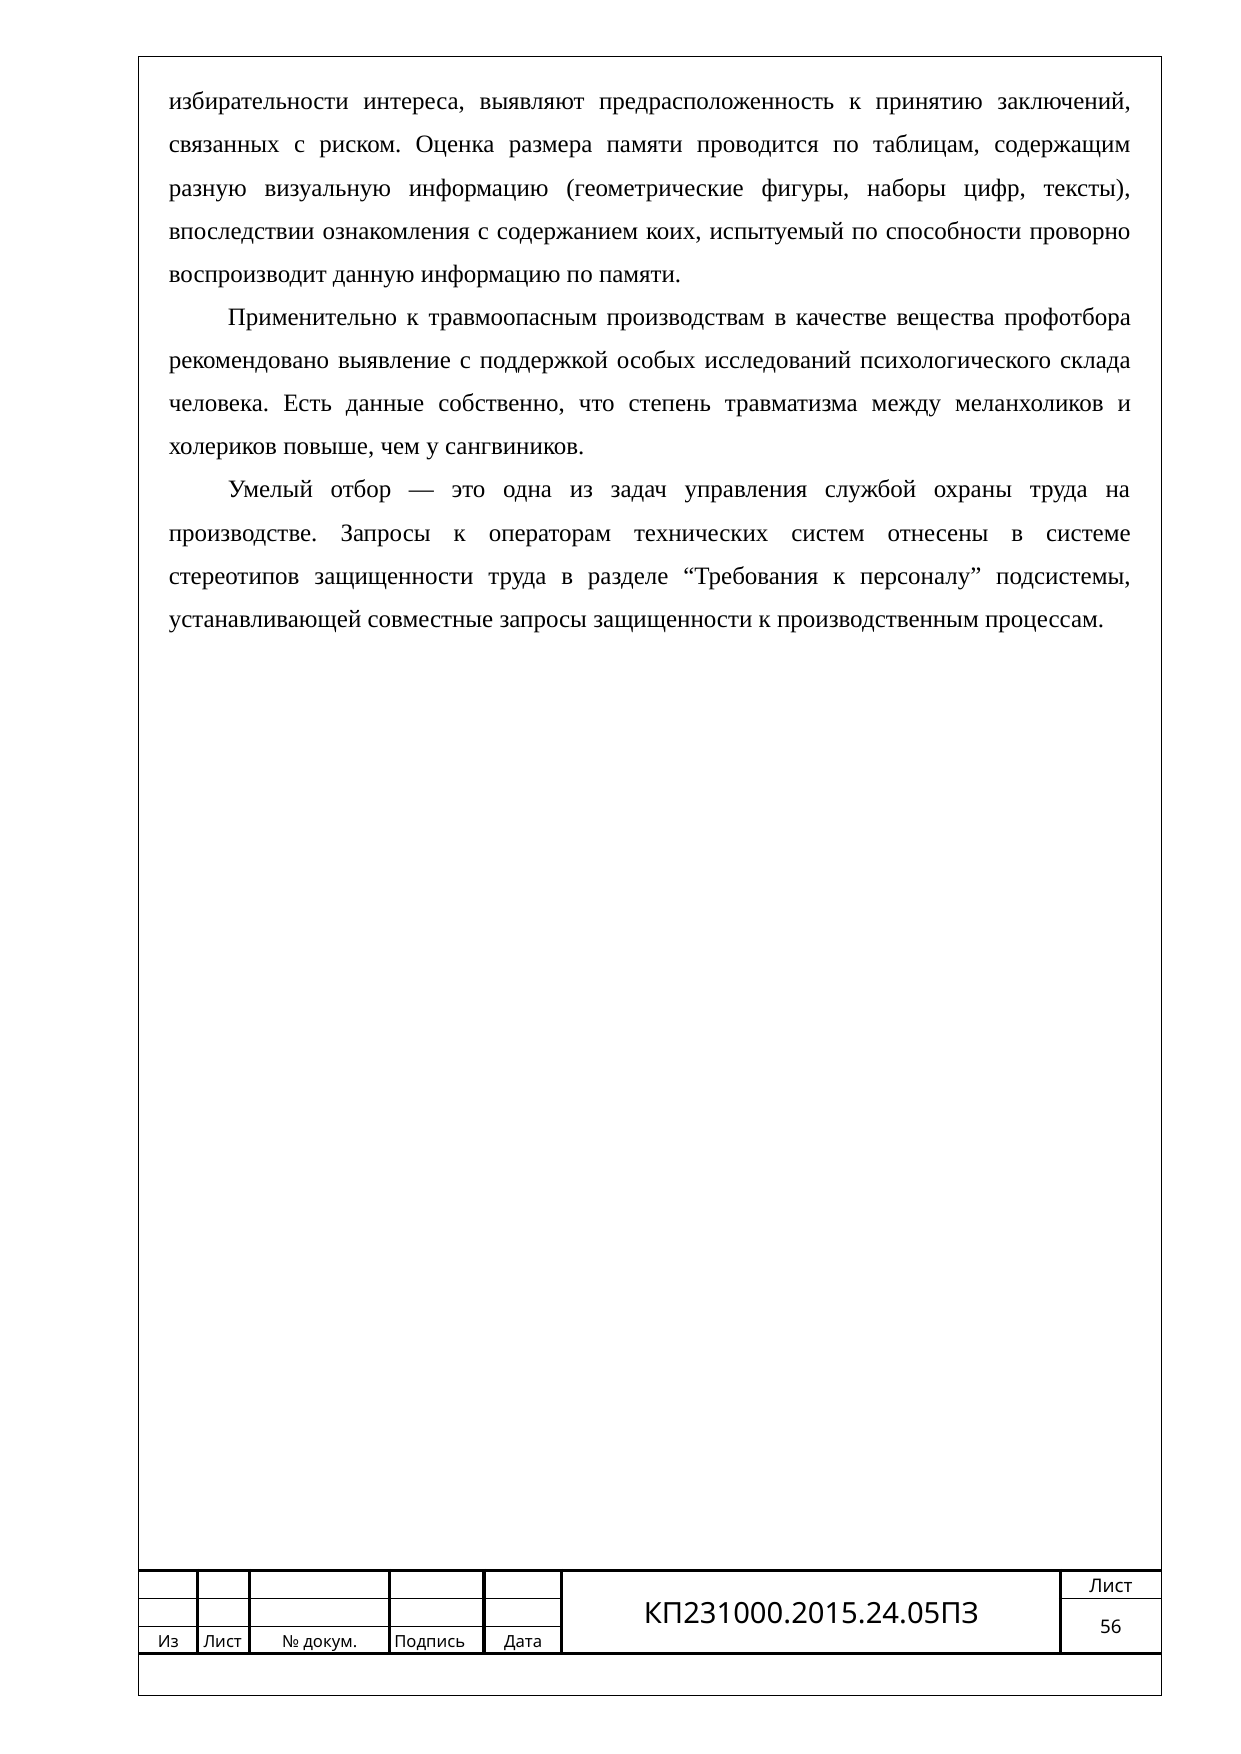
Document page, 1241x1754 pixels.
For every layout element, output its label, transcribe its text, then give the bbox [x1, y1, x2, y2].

text избирательности интереса, выявляют предрасположенность к принятию заключений, связанных с риском. Оценка размера памяти проводится по таблицам, содержащим разную визуальную информацию (геометрические фигуры, наборы цифр, тексты), впоследствии ознакомления с содержанием коих, испытуемый по способности проворно воспроизводит данную информацию по памяти. [168, 86, 1132, 288]
text Применительно к травмоопасным производствам в качестве вещества профотбора рекомендовано выявление с поддержкой особых исследований психологического склада человека. Есть данные собственно, что степень травматизма между меланхоликов и холериков повыше, чем у сангвиников. [168, 302, 1132, 460]
text Умелый отбор — это одна из задач управления службой охраны труда на производстве. Запросы к операторам технических систем отнесены в системе стереотипов защищенности труда в разделе “Требования к персоналу” подсистемы, устанавливающей совместные запросы защищенности к производственным процессам. [168, 474, 1132, 633]
